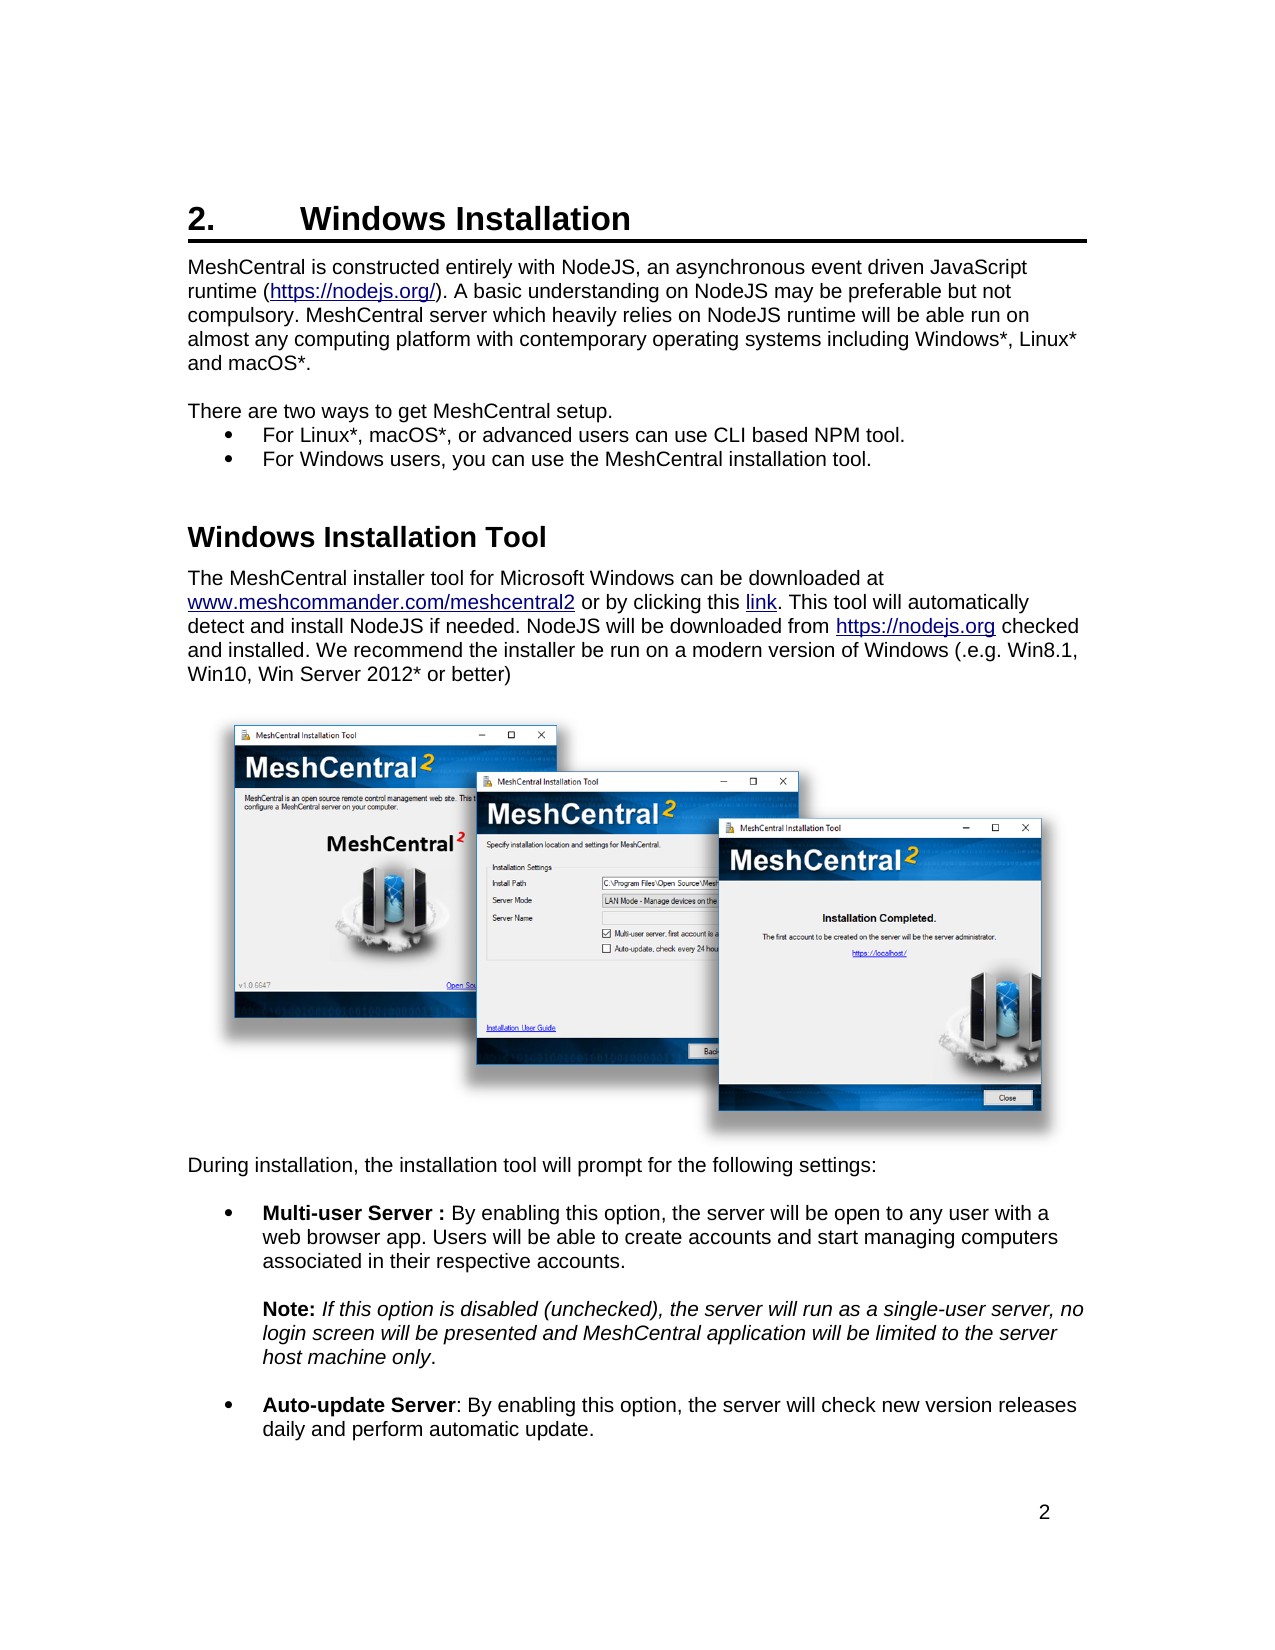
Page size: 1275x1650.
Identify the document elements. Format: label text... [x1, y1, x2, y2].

list For Windows users, you can use the MeshCentral installation tool. [225, 447, 1087, 471]
text The MeshCentral installer tool for Microsoft Windows can be downloaded at www.meshcommander.com/meshcentral2 or by clicking this link. This tool will automatically detect and install NodeJS if needed. NodeJS will be downloaded from https://nodejs.org checked and installed. We recommend the installer be run on a modern version of Windows (.e.g. Win8.1, Win10, Win Server 2012* or better) [187, 566, 1087, 686]
text Note: If this option is disabled (unchecked), the server will run as a single-user server, no login screen will be presented and MeshCentral application will be limited to the server host machine only. [262, 1297, 1087, 1368]
subtitle Windows Installation Tool [187, 520, 1087, 553]
text MeshCentral is constructed entirely with NodeJS, an asynchronous event driven JavaScript runtime (https://nodejs.org/). A basic understanding on NodeJS may be preferable but not compulsory. MeshCentral server which heavily relies on NodeJS runtime will be able run on almost any computing platform with contemporary operating systems including Windows*, Linux* and macOS*. [187, 255, 1087, 375]
list Auto-update Server: By enabling this option, the server will check new version releases daily and perform automatic update. [225, 1392, 1087, 1441]
list For Linux*, macOS*, or advanced users can use CLI based NPM tool. [225, 423, 1087, 447]
subtitle Windows Installation [187, 199, 1087, 243]
text There are two ways to get MeshCentral setup. [187, 399, 1087, 423]
list Multi-user Server : By enabling this option, the server will be open to any user with a web browser app. Users will be able to create accounts and start managing computers associated in their respective accounts. [225, 1201, 1087, 1273]
text During installation, the installation tool will prompt for the following settings: [187, 1153, 1087, 1177]
